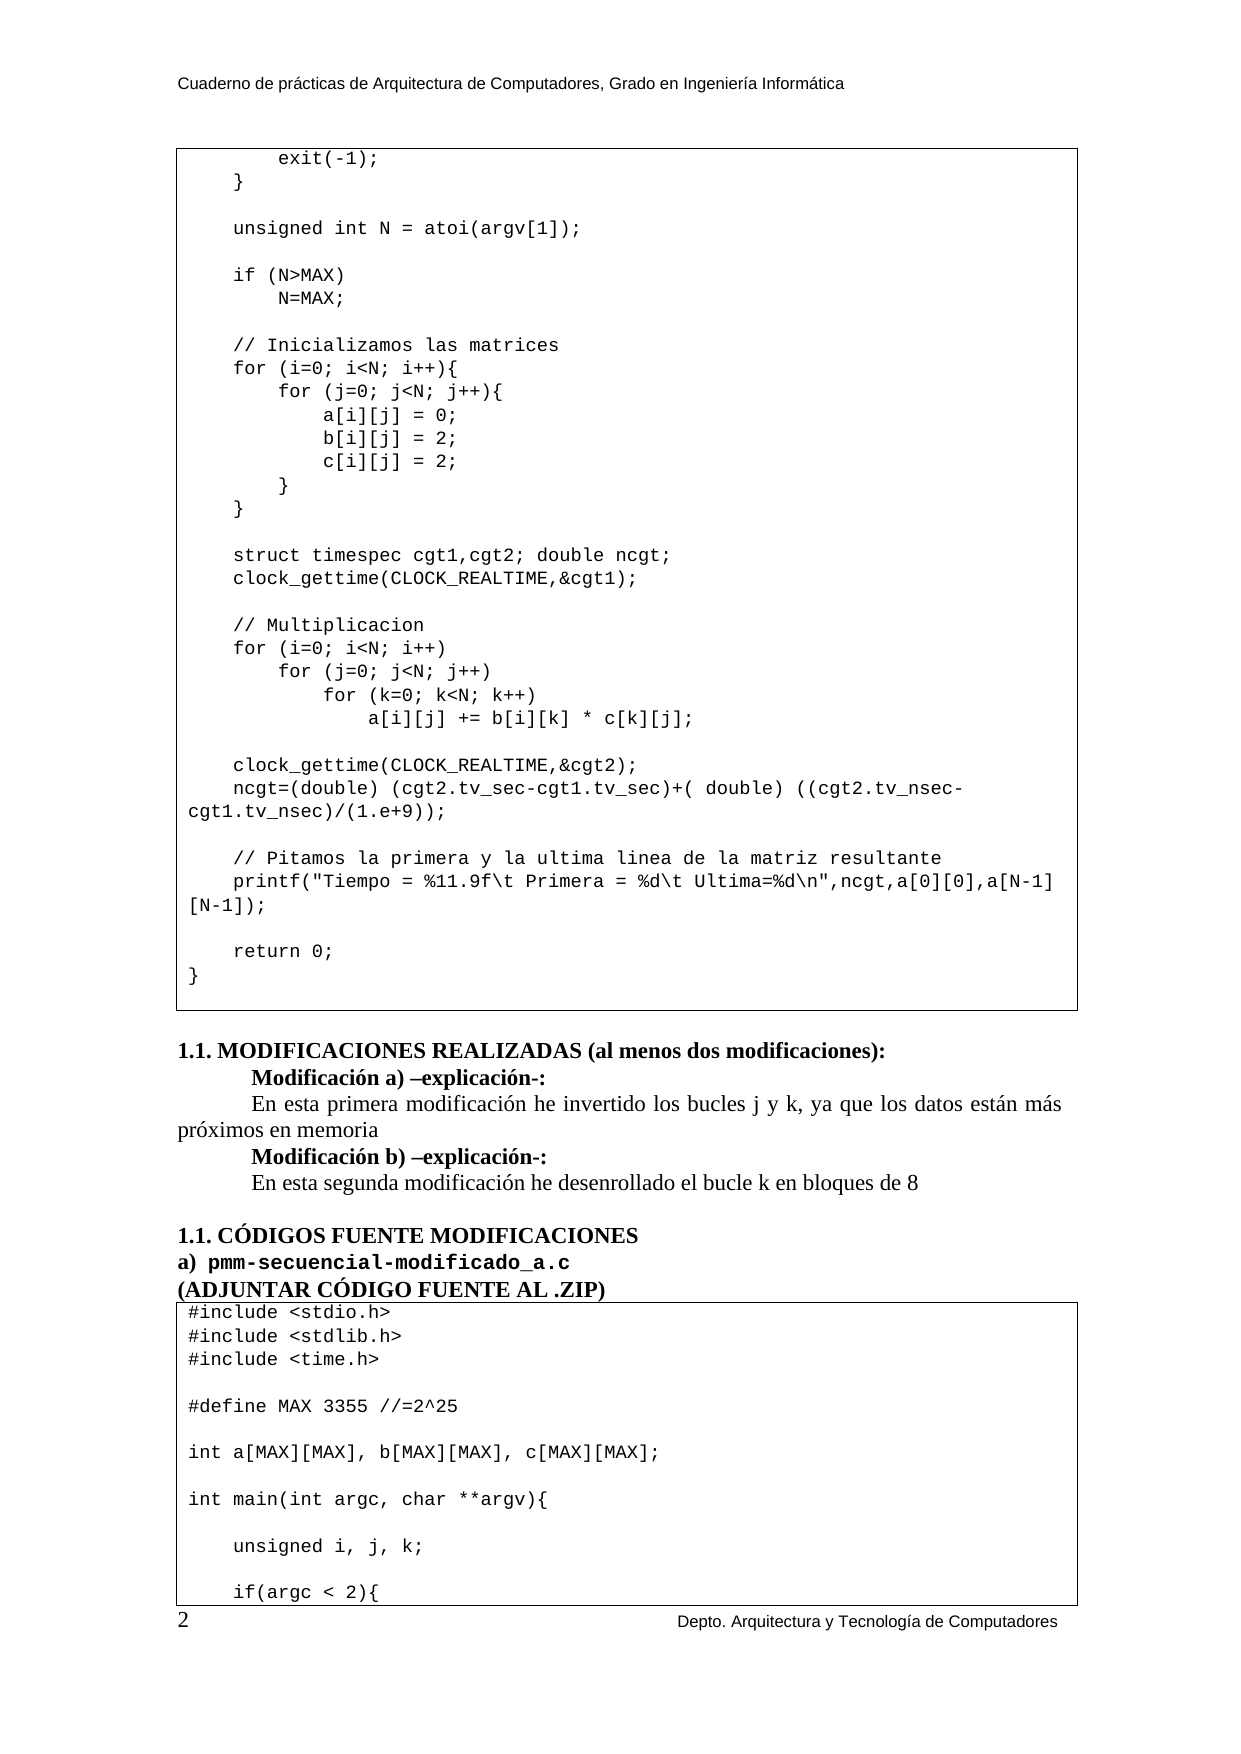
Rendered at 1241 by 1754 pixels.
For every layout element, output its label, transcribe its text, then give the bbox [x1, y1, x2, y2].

table_header #include <stdio.h> #include <stdlib.h> #include <time.h> #define MAX 3355 //=2^25 int a[MAX][MAX], b[MAX][MAX], c[MAX][MAX]; int main(int argc, char **argv){ unsigned i, j, k; if(argc < 2){ [177, 1303, 1077, 1604]
text (ADJUNTAR CÓDIGO FUENTE AL .ZIP) [177, 1276, 1063, 1302]
table_header exit(-1); } unsigned int N = atoi(argv[1]); if (N>MAX) N=MAX; // Inicializamos las matrices for (i=0; i<N; i++){ for (j=0; j<N; j++){ a[i][j] = 0; b[i][j] = 2; c[i][j] = 2; } } struct timespec cgt1,cgt2; double ncgt; clock_gettime(CLOCK_REALTIME,&cgt1); // Multiplicacion for (i=0; i<N; i++) for (j=0; j<N; j++) for (k=0; k<N; k++) a[i][j] += b[i][k] * c[k][j]; clock_gettime(CLOCK_REALTIME,&cgt2); ncgt=(double) (cgt2.tv_sec-cgt1.tv_sec)+( double) ((cgt2.tv_nsec-cgt1.tv_nsec)/(1.e+9)); // Pitamos la primera y la ultima linea de la matriz resultante printf("Tiempo = %11.9f\t Primera = %d\t Ultima=%d\n",ncgt,a[0][0],a[N-1][N-1]); return 0; } [177, 149, 1077, 1010]
text Modificación b) –explicación-: [177, 1143, 1063, 1169]
text 1.1. MODIFICACIONES REALIZADAS (al menos dos modificaciones): [177, 1037, 1063, 1064]
text Modificación a) –explicación-: [177, 1064, 1063, 1090]
text En esta primera modificación he invertido los bucles j y k, ya que los datos están más próximos en memoria [177, 1090, 1063, 1143]
text a) pmm-secuencial-modificado_a.c [177, 1248, 1063, 1276]
text En esta segunda modificación he desenrollado el bucle k en bloques de 8 [177, 1169, 1063, 1196]
text 1.1. CÓDIGOS FUENTE MODIFICACIONES [177, 1222, 1063, 1248]
